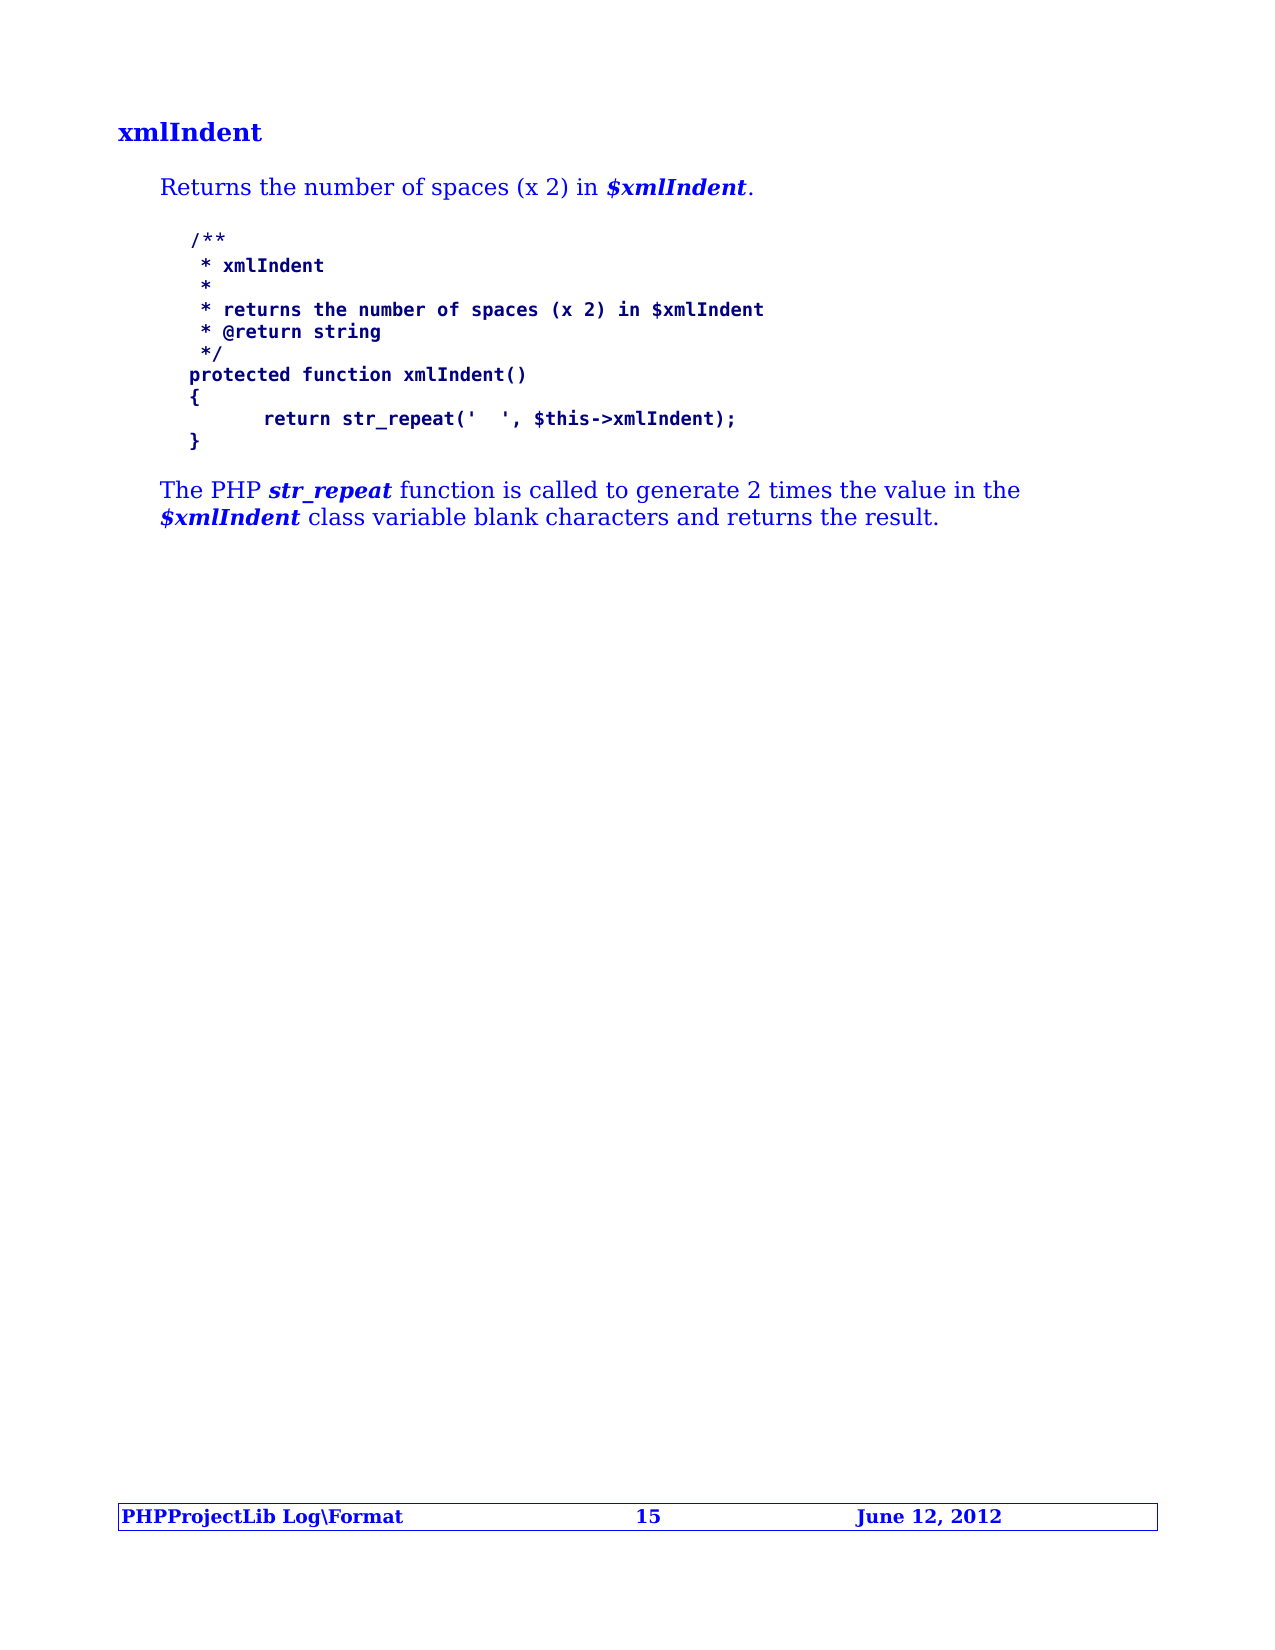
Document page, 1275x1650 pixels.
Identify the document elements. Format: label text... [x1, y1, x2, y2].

list */ [189, 342, 1157, 364]
list { [189, 386, 1157, 408]
list * @return string [189, 321, 1157, 342]
text The PHP str_repeat function is called to generate 2 times the value in the $xmlIndent class variable blank characters and returns the result. [159, 478, 1157, 531]
list } [189, 430, 1157, 452]
list * [189, 277, 1157, 299]
text Returns the number of spaces (x 2) in $xmlIndent. [159, 174, 1157, 201]
list protected function xmlIndent() [189, 364, 1157, 386]
title xmlIndent [118, 118, 1157, 147]
list * returns the number of spaces (x 2) in $xmlIndent [189, 299, 1157, 321]
list * xmlIndent [189, 255, 1157, 277]
list return str_repeat(' ', $this->xmlIndent); [189, 408, 1157, 430]
list /** [189, 227, 1157, 255]
